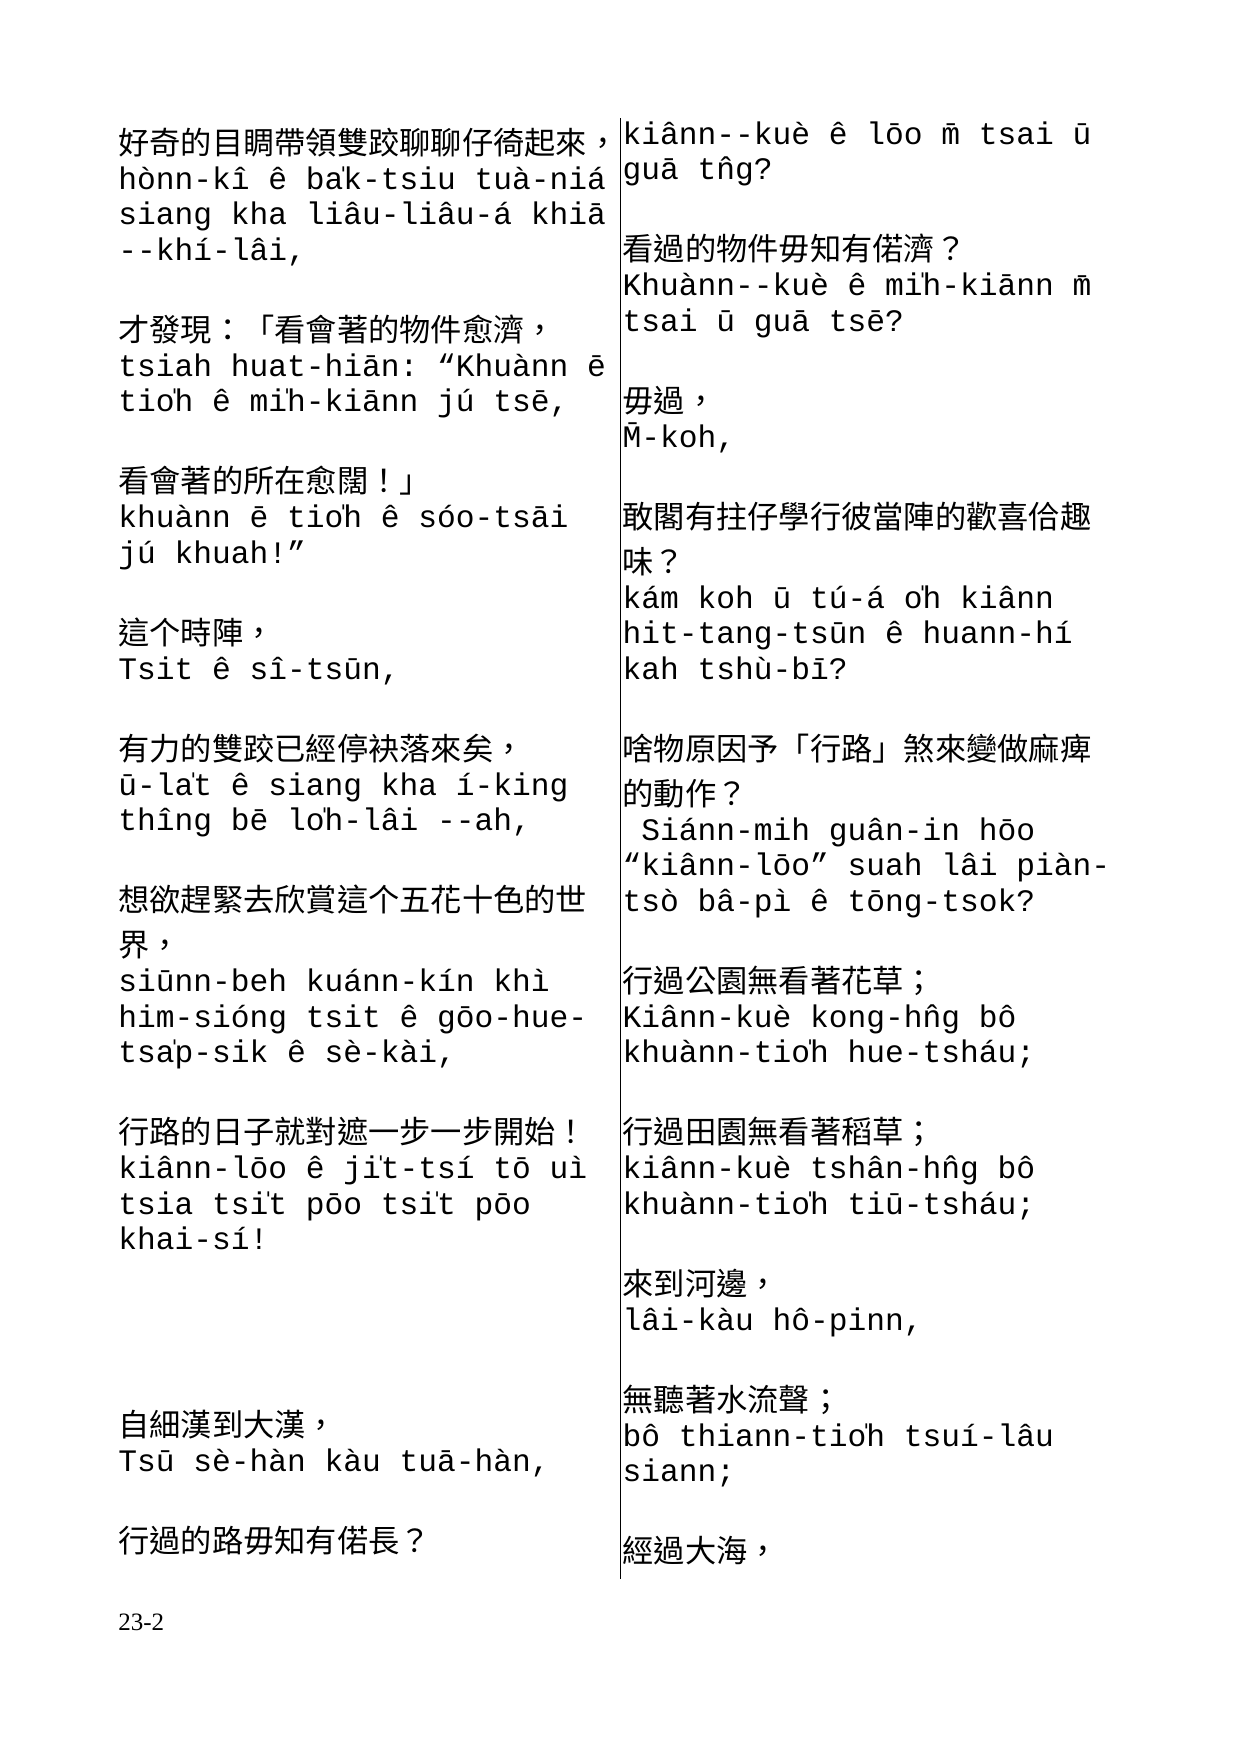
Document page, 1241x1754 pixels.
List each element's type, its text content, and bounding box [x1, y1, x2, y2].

text Tsū sè-hàn kàu tuā-hàn, [118, 1446, 618, 1481]
text 無聽著水流聲； [622, 1375, 1122, 1420]
text 自細漢到大漢， [118, 1401, 618, 1446]
text 才發現：「看會著的物件愈濟， [118, 305, 618, 350]
text siūnn-beh kuánn-kín khì him-sióng tsit ê gōo-hue-tsa̍p-sik ê sè-kài, [118, 966, 618, 1072]
text 看過的物件毋知有偌濟？ [622, 224, 1122, 269]
text 好奇的目睭帶領雙跤聊聊仔徛起來， [118, 118, 618, 163]
text 行路的日子就對遮一步一步開始！ [118, 1107, 618, 1153]
text 行過的路毋知有偌長？ [118, 1517, 618, 1562]
text 想欲趕緊去欣賞這个五花十色的世界， [118, 875, 618, 966]
text 敢閣有拄仔學行彼當陣的歡喜佮趣味？ [622, 492, 1122, 582]
text kám koh ū tú-á o̍h kiânn hit-tang-tsūn ê huann-hí kah tshù-bī? [622, 582, 1122, 688]
text kiânn-kuè tshân-hn̂g bô khuànn-tio̍h tiū-tsháu; [622, 1153, 1122, 1223]
text 毋過， [622, 376, 1122, 421]
text bô thiann-tio̍h tsuí-lâu siann; [622, 1420, 1122, 1491]
text hònn-kî ê ba̍k-tsiu tuà-niá siang kha liâu-liâu-á khiā --khí-lâi, [118, 163, 618, 269]
text Khuànn--kuè ê mi̍h-kiānn m̄ tsai ū guā tsē? [622, 269, 1122, 340]
text lâi-kàu hô-pinn, [622, 1304, 1122, 1339]
text 行過田園無看著稻草； [622, 1107, 1122, 1153]
text khuànn ē tio̍h ê sóo-tsāi jú khuah!” [118, 502, 618, 572]
text 看會著的所在愈闊！」 [118, 456, 618, 502]
text Kiânn-kuè kong-hn̂g bô khuànn-tio̍h hue-tsháu; [622, 1001, 1122, 1072]
text 有力的雙跤已經停袂落來矣， [118, 724, 618, 769]
text kiânn-lōo ê ji̍t-tsí tō uì tsia tsi̍t pōo tsi̍t pōo khai-sí! [118, 1153, 618, 1259]
text tsiah huat-hiān: “Khuànn ē tio̍h ê mi̍h-kiānn jú tsē, [118, 350, 618, 421]
text Siánn-mih guân-in hōo “kiânn-lōo” suah lâi piàn-tsò bâ-pì ê tōng-tsok? [622, 814, 1122, 921]
text M̄-koh, [622, 421, 1122, 456]
text kiânn--kuè ê lōo m̄ tsai ū guā tn̂g? [622, 118, 1122, 189]
text 經過大海， [622, 1526, 1122, 1572]
text 來到河邊， [622, 1259, 1122, 1304]
text 這个時陣， [118, 608, 618, 653]
text 啥物原因予「行路」煞來變做麻痺的動作？ [622, 724, 1122, 814]
text 行過公園無看著花草； [622, 956, 1122, 1001]
text ū-la̍t ê siang kha í-king thîng bē lo̍h-lâi --ah, [118, 769, 618, 840]
text Tsit ê sî-tsūn, [118, 653, 618, 688]
